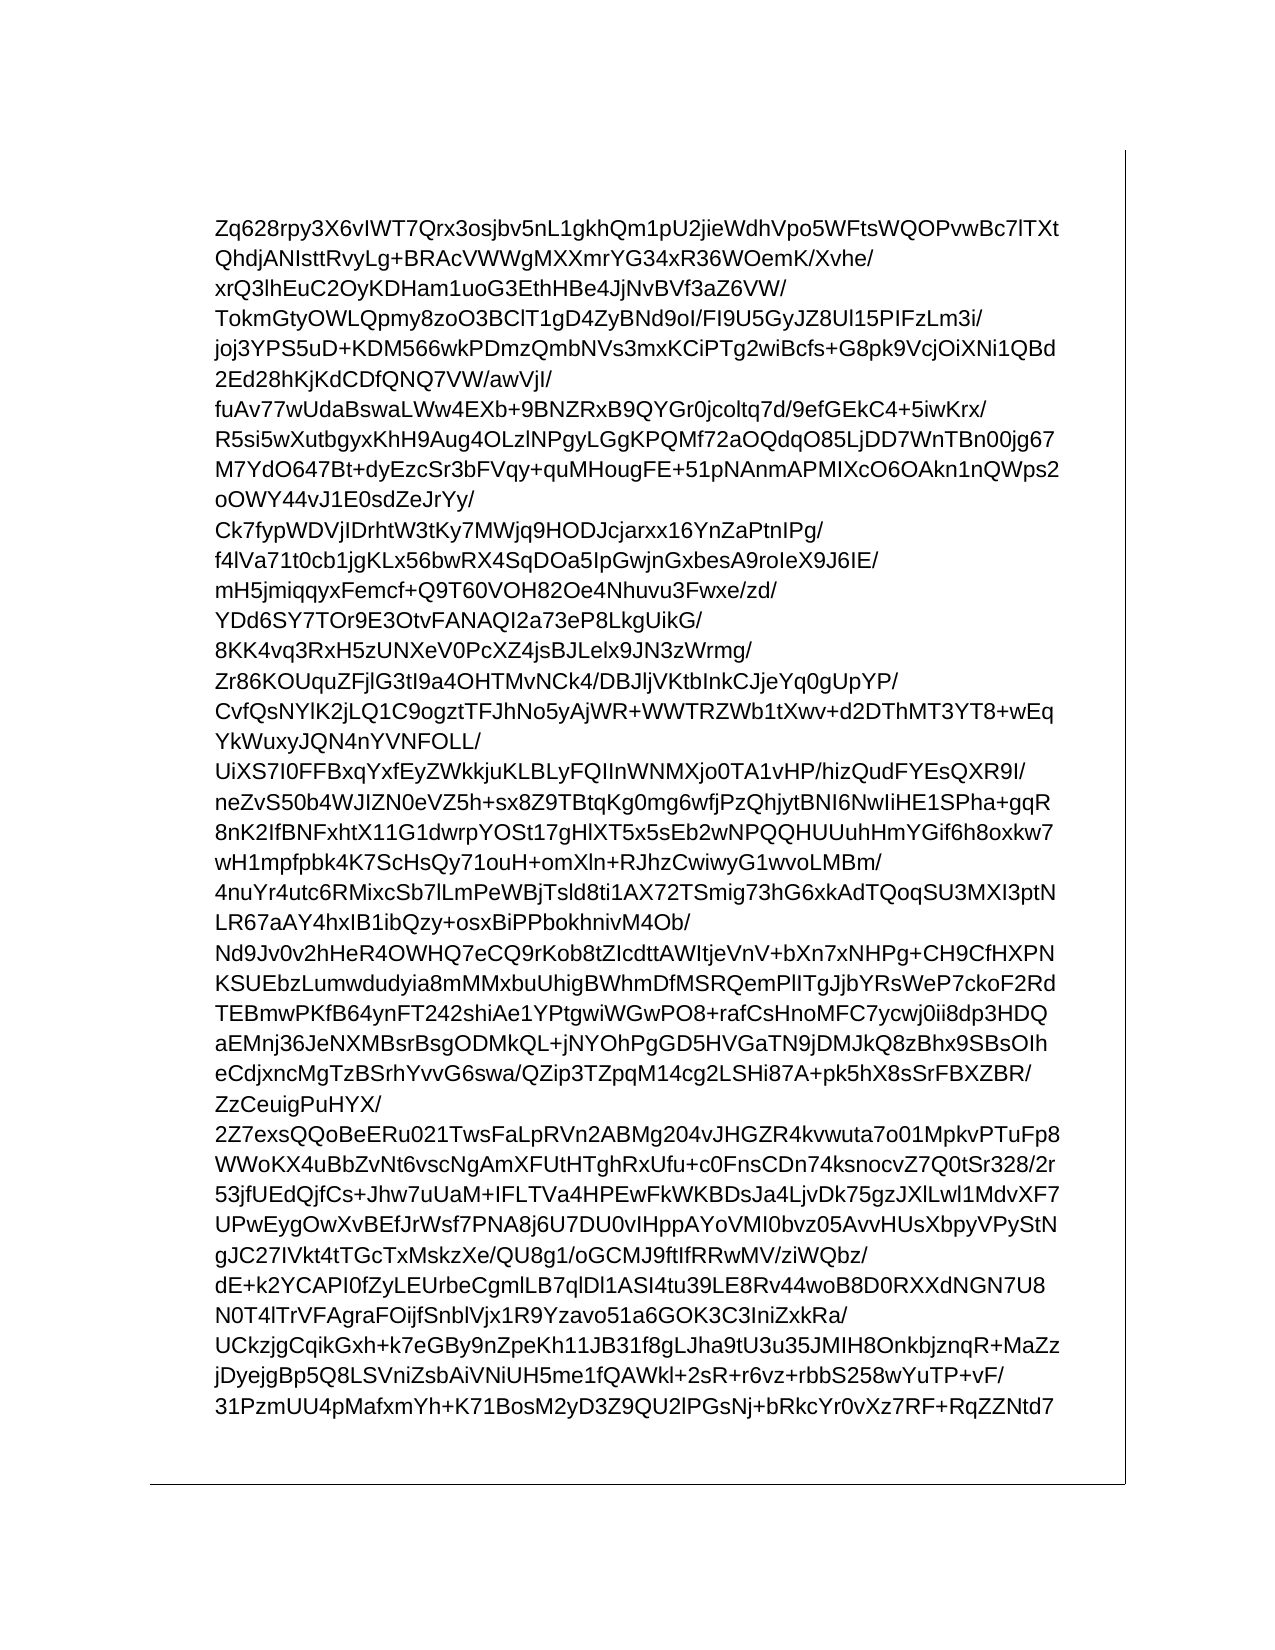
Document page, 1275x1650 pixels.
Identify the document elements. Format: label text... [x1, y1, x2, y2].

text Zq628rpy3X6vIWT7Qrx3osjbv5nL1gkhQm1pU2jieWdhVpo5WFtsWQOPvwBc7lTXtQhdjANIsttRvyLg+BRAcVWWgMXXmrYG34xR36WOemK/Xvhe/xrQ3lhEuC2OyKDHam1uoG3EthHBe4JjNvBVf3aZ6VW/TokmGtyOWLQpmy8zoO3BClT1gD4ZyBNd9oI/FI9U5GyJZ8Ul15PIFzLm3i/joj3YPS5uD+KDM566wkPDmzQmbNVs3mxKCiPTg2wiBcfs+G8pk9VcjOiXNi1QBd2Ed28hKjKdCDfQNQ7VW/awVjI/fuAv77wUdaBswaLWw4EXb+9BNZRxB9QYGr0jcoltq7d/9efGEkC4+5iwKrx/R5si5wXutbgyxKhH9Aug4OLzlNPgyLGgKPQMf72aOQdqO85LjDD7WnTBn00jg67M7YdO647Bt+dyEzcSr3bFVqy+quMHougFE+51pNAnmAPMIXcO6OAkn1nQWps2oOWY44vJ1E0sdZeJrYy/Ck7fypWDVjIDrhtW3tKy7MWjq9HODJcjarxx16YnZaPtnIPg/f4lVa71t0cb1jgKLx56bwRX4SqDOa5IpGwjnGxbesA9roIeX9J6IE/mH5jmiqqyxFemcf+Q9T60VOH82Oe4Nhuvu3Fwxe/zd/YDd6SY7TOr9E3OtvFANAQI2a73eP8LkgUikG/8KK4vq3RxH5zUNXeV0PcXZ4jsBJLelx9JN3zWrmg/Zr86KOUquZFjlG3tI9a4OHTMvNCk4/DBJljVKtbInkCJjeYq0gUpYP/CvfQsNYlK2jLQ1C9ogztTFJhNo5yAjWR+WWTRZWb1tXwv+d2DThMT3YT8+wEqYkWuxyJQN4nYVNFOLL/UiXS7I0FFBxqYxfEyZWkkjuKLBLyFQIInWNMXjo0TA1vHP/hizQudFYEsQXR9I/neZvS50b4WJIZN0eVZ5h+sx8Z9TBtqKg0mg6wfjPzQhjytBNI6NwIiHE1SPha+gqR8nK2IfBNFxhtX11G1dwrpYOSt17gHlXT5x5sEb2wNPQQHUUuhHmYGif6h8oxkw7wH1mpfpbk4K7ScHsQy71ouH+omXln+RJhzCwiwyG1wvoLMBm/4nuYr4utc6RMixcSb7lLmPeWBjTsld8ti1AX72TSmig73hG6xkAdTQoqSU3MXI3ptNLR67aAY4hxIB1ibQzy+osxBiPPbokhnivM4Ob/Nd9Jv0v2hHeR4OWHQ7eCQ9rKob8tZIcdttAWItjeVnV+bXn7xNHPg+CH9CfHXPNKSUEbzLumwdudyia8mMMxbuUhigBWhmDfMSRQemPlITgJjbYRsWeP7ckoF2RdTEBmwPKfB64ynFT242shiAe1YPtgwiWGwPO8+rafCsHnoMFC7ycwj0ii8dp3HDQaEMnj36JeNXMBsrBsgODMkQL+jNYOhPgGD5HVGaTN9jDMJkQ8zBhx9SBsOIheCdjxncMgTzBSrhYvvG6swa/QZip3TZpqM14cg2LSHi87A+pk5hX8sSrFBXZBR/ZzCeuigPuHYX/2Z7exsQQoBeERu021TwsFaLpRVn2ABMg204vJHGZR4kvwuta7o01MpkvPTuFp8WWoKX4uBbZvNt6vscNgAmXFUtHTghRxUfu+c0FnsCDn74ksnocvZ7Q0tSr328/2r53jfUEdQjfCs+Jhw7uUaM+IFLTVa4HPEwFkWKBDsJa4LjvDk75gzJXlLwl1MdvXF7UPwEygOwXvBEfJrWsf7PNA8j6U7DU0vIHppAYoVMI0bvz05AvvHUsXbpyVPyStNgJC27IVkt4tTGcTxMskzXe/QU8g1/oGCMJ9ftIfRRwMV/ziWQbz/dE+k2YCAPI0fZyLEUrbeCgmlLB7qlDl1ASI4tu39LE8Rv44woB8D0RXXdNGN7U8N0T4lTrVFAgraFOijfSnblVjx1R9Yzavo51a6GOK3C3IniZxkRa/UCkzjgCqikGxh+k7eGBy9nZpeKh11JB31f8gLJha9tU3u35JMIH8OnkbjznqR+MaZzjDyejgBp5Q8LSVniZsbAiVNiUH5me1fQAWkl+2sR+r6vz+rbbS258wYuTP+vF/31PzmUU4pMafxmYh+K71BosM2yD3Z9QU2lPGsNj+bRkcYr0vXz7RF+RqZZNtd7 [150, 150, 1125, 1484]
